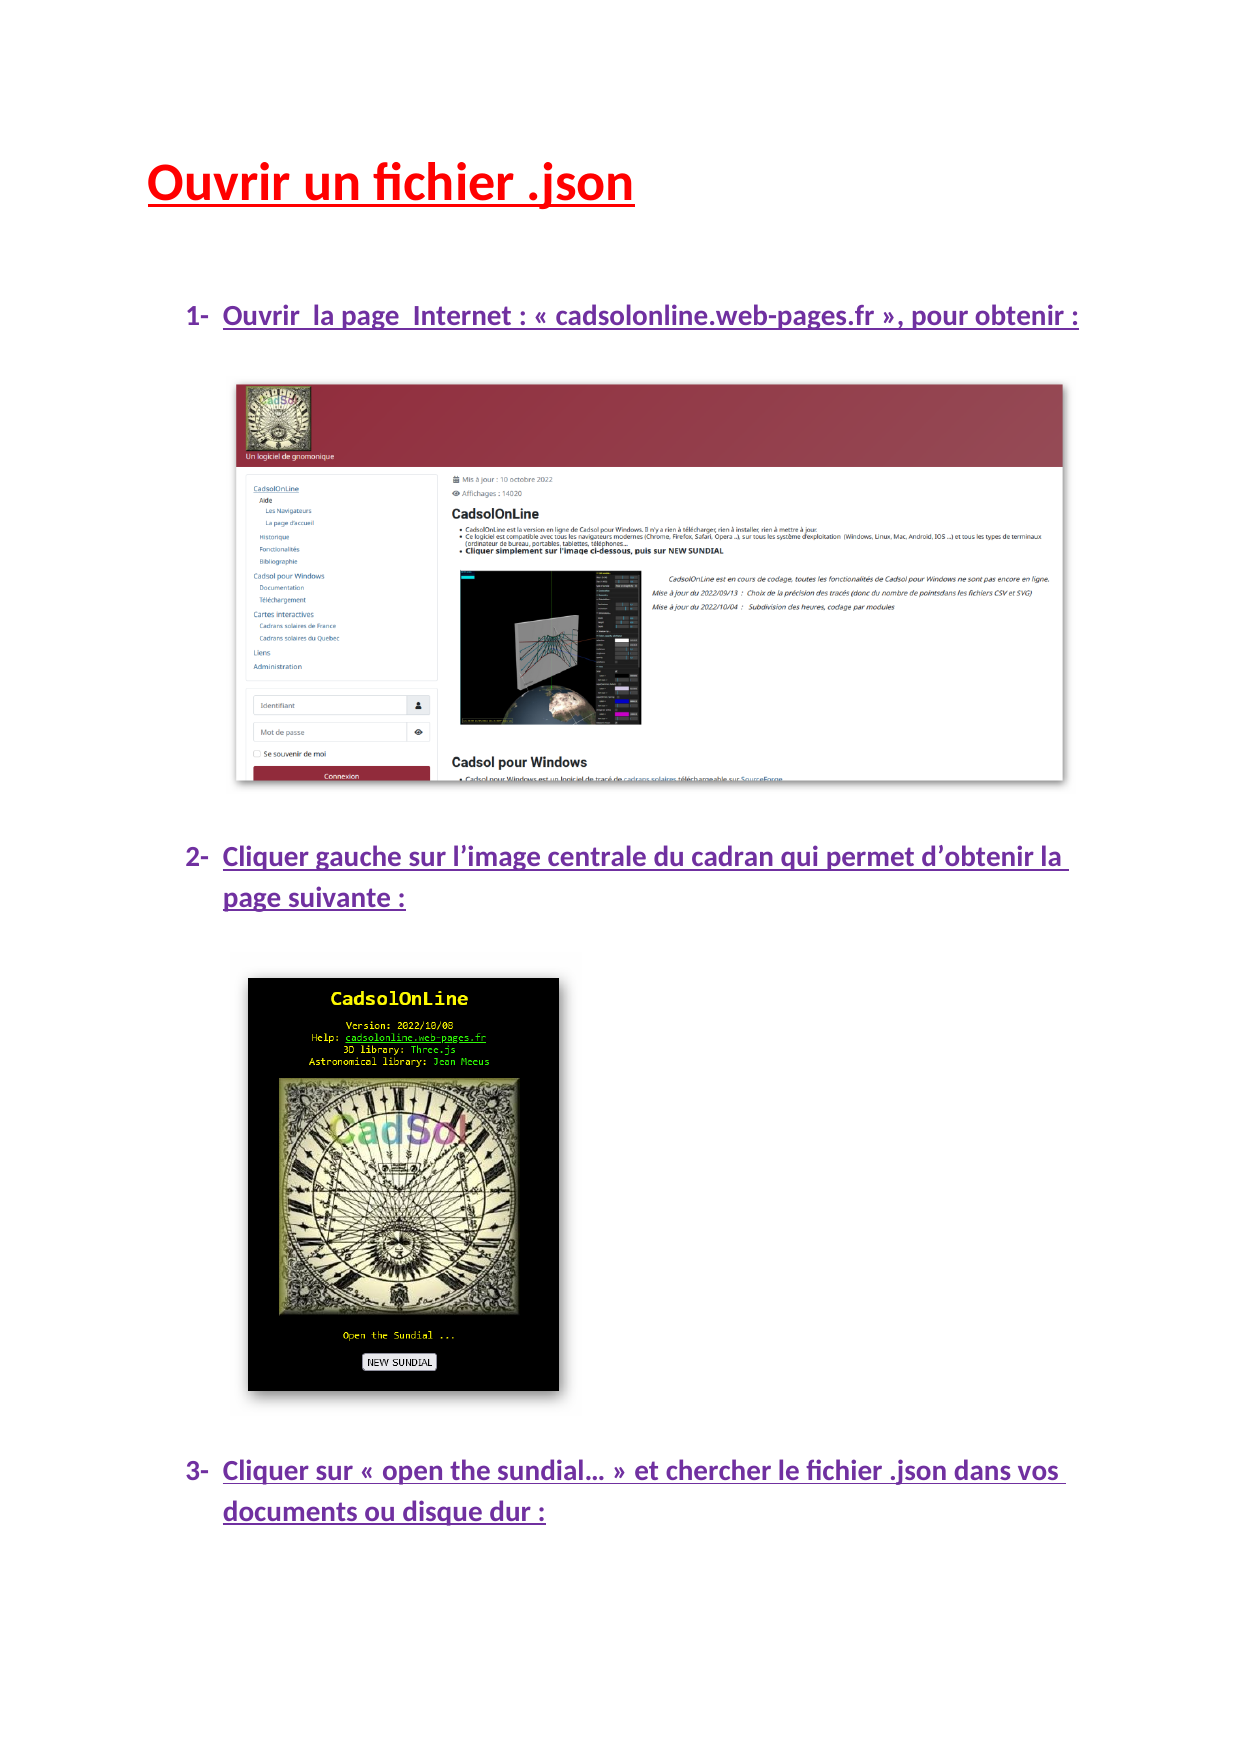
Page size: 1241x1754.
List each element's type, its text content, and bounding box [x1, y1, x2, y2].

list Cliquer sur « open the sundial… » et chercher le fichier .json dans vos documents ou disque dur : [185, 1452, 1093, 1529]
picture [222, 370, 1082, 802]
list Ouvrir la page Internet : « cadsolonline.web-pages.fr », pour obtenir : [185, 297, 1093, 333]
text Ouvrir un fichier .json [148, 148, 1093, 214]
list Cliquer gauche sur l’image centrale du cadran qui permet d’obtenir la page suivante : [185, 838, 1093, 915]
picture [222, 952, 584, 1416]
